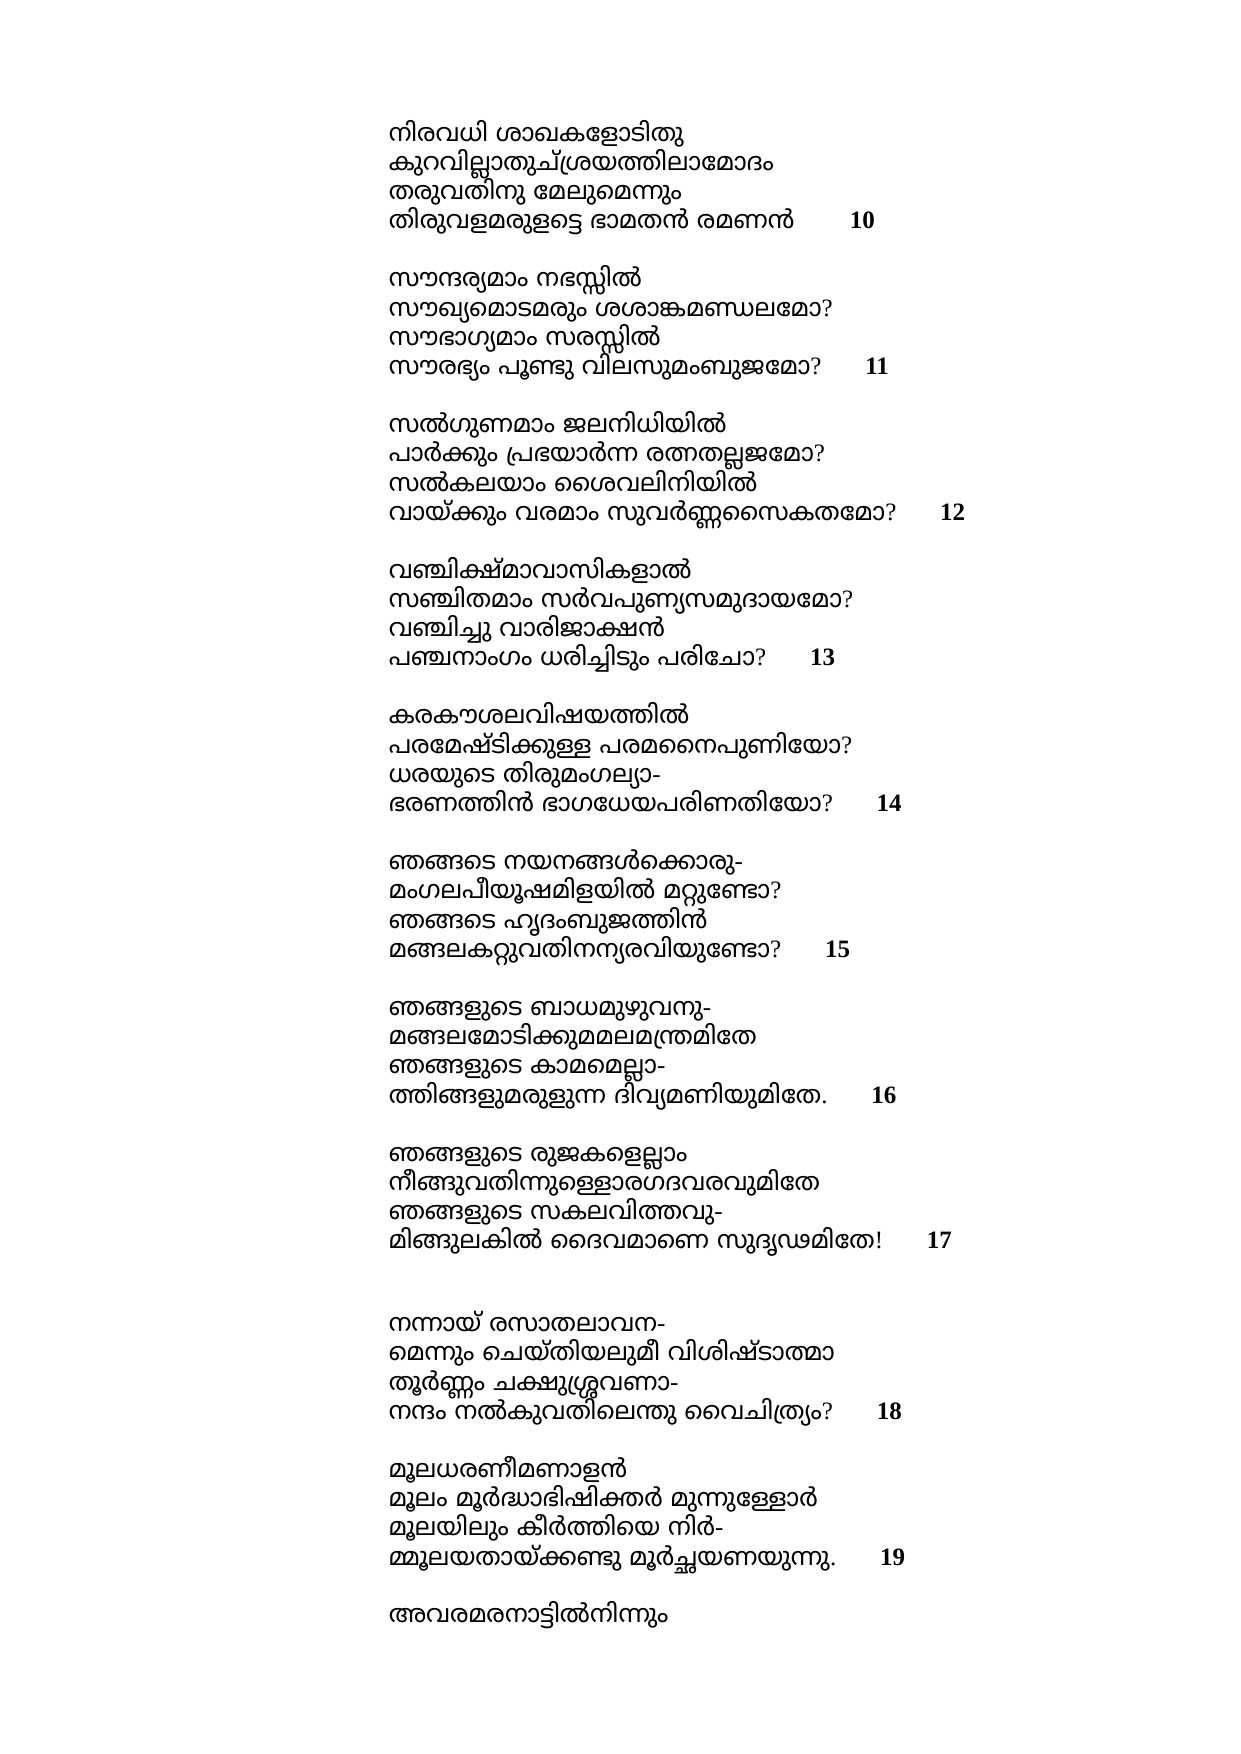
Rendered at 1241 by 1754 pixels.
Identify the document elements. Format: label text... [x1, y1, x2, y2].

text നന്നായ് രസാതലാവന- മെന്നും ചെയ്തിയലുമീ വിശിഷ്ടാത്മാ തൂർണ്ണം ചക്ഷുശ്ശ്രവണാ- നന്ദം നൽകുവതിലെന്തു വൈചിത്ര്യം? 18 മൂലധരണീമണാളൻ മൂലം മൂർദ്ധാഭിഷിക്തർ മുന്നുള്ളോർ മൂലയിലും കീർത്തിയെ നിർ- മ്മൂലയതായ്ക്കണ്ടു മൂർച്ഛയണയുന്നു. 19 അവരമരനാട്ടിൽനിന്നും [388, 1308, 1122, 1629]
text നിരവധി ശാഖകളോടിതു കുറവില്ലാതുച്ശ്രയത്തിലാമോദം തരുവതിനു മേലുമെന്നും തിരുവളമരുളട്ടെ ഭാമതൻ രമണൻ 10 സൗന്ദര്യമാം നഭസ്സിൽ സൗഖ്യമൊടമരും ശശാങ്കമണ്ഡലമോ? സൗഭാഗ്യമാം സരസ്സിൽ സൗരഭ്യം പൂണ്ടു വിലസുമംബുജമോ? 11 സൽഗുണമാം ജലനിധിയിൽ പാർക്കും പ്രഭയാർന്ന രത്നതല്ലജമോ? സൽകലയാം ശൈവലിനിയിൽ വായ്ക്കും വരമാം സുവർണ്ണസൈകതമോ? 12 വഞ്ചിക്ഷ്മാവാസികളാൽ സഞ്ചിതമാം സർവപുണ്യസമുദായമോ? വഞ്ചിച്ചു വാരിജാക്ഷൻ പഞ്ചനാംഗം ധരിച്ചിടും പരിചോ? 13 കരകൗശലവിഷയത്തിൽ പരമേഷ്ടിക്കുള്ള പരമനൈപുണിയോ? ധരയുടെ തിരുമംഗല്യാ- ഭരണത്തിൻ ഭാഗധേയപരിണതിയോ? 14 ഞങ്ങടെ നയനങ്ങൾക്കൊരു- മംഗലപീയൂഷമിളയിൽ മറ്റുണ്ടോ? ഞങ്ങടെ ഹൃദംബുജത്തിൻ മങ്ങലകറ്റുവതിനന്യരവിയുണ്ടോ? 15 ഞങ്ങളുടെ ബാധമുഴുവനു- മങ്ങലമോടിക്കുമമലമന്ത്രമിതേ ഞങ്ങളുടെ കാമമെല്ലാ- ത്തിങ്ങളുമരുളുന്ന ദിവ്യമണിയുമിതേ. 16 ഞങ്ങളുടെ രുജകളെല്ലാം നീങ്ങുവതിന്നുള്ളൊരഗദവരവുമിതേ ഞങ്ങളുടെ സകലവിത്തവു- മിങ്ങുലകിൽ ദൈവമാണെ സുദൃഢമിതേ! 17 [388, 118, 1122, 1254]
